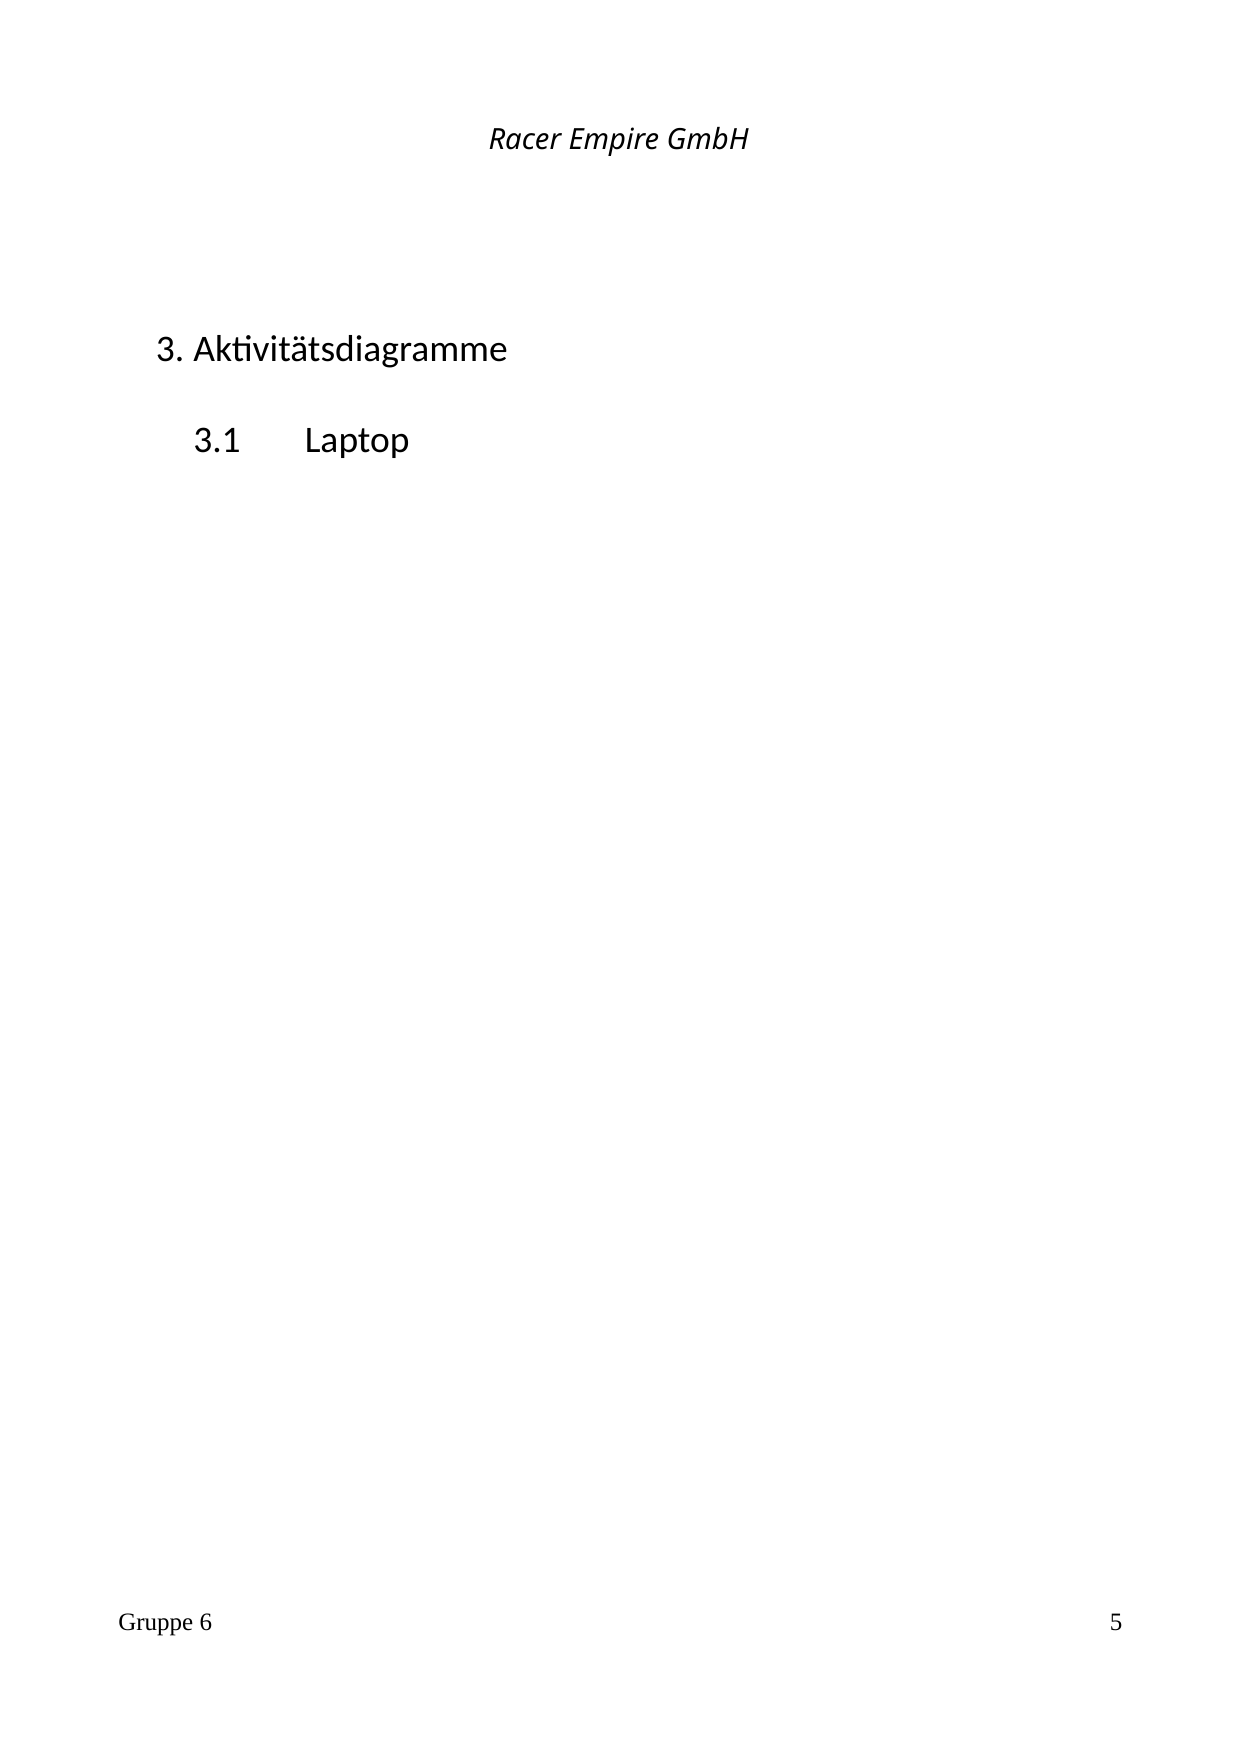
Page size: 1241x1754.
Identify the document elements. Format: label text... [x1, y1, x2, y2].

list Aktivitätsdiagramme [156, 325, 1122, 371]
list Laptop [193, 416, 1122, 462]
